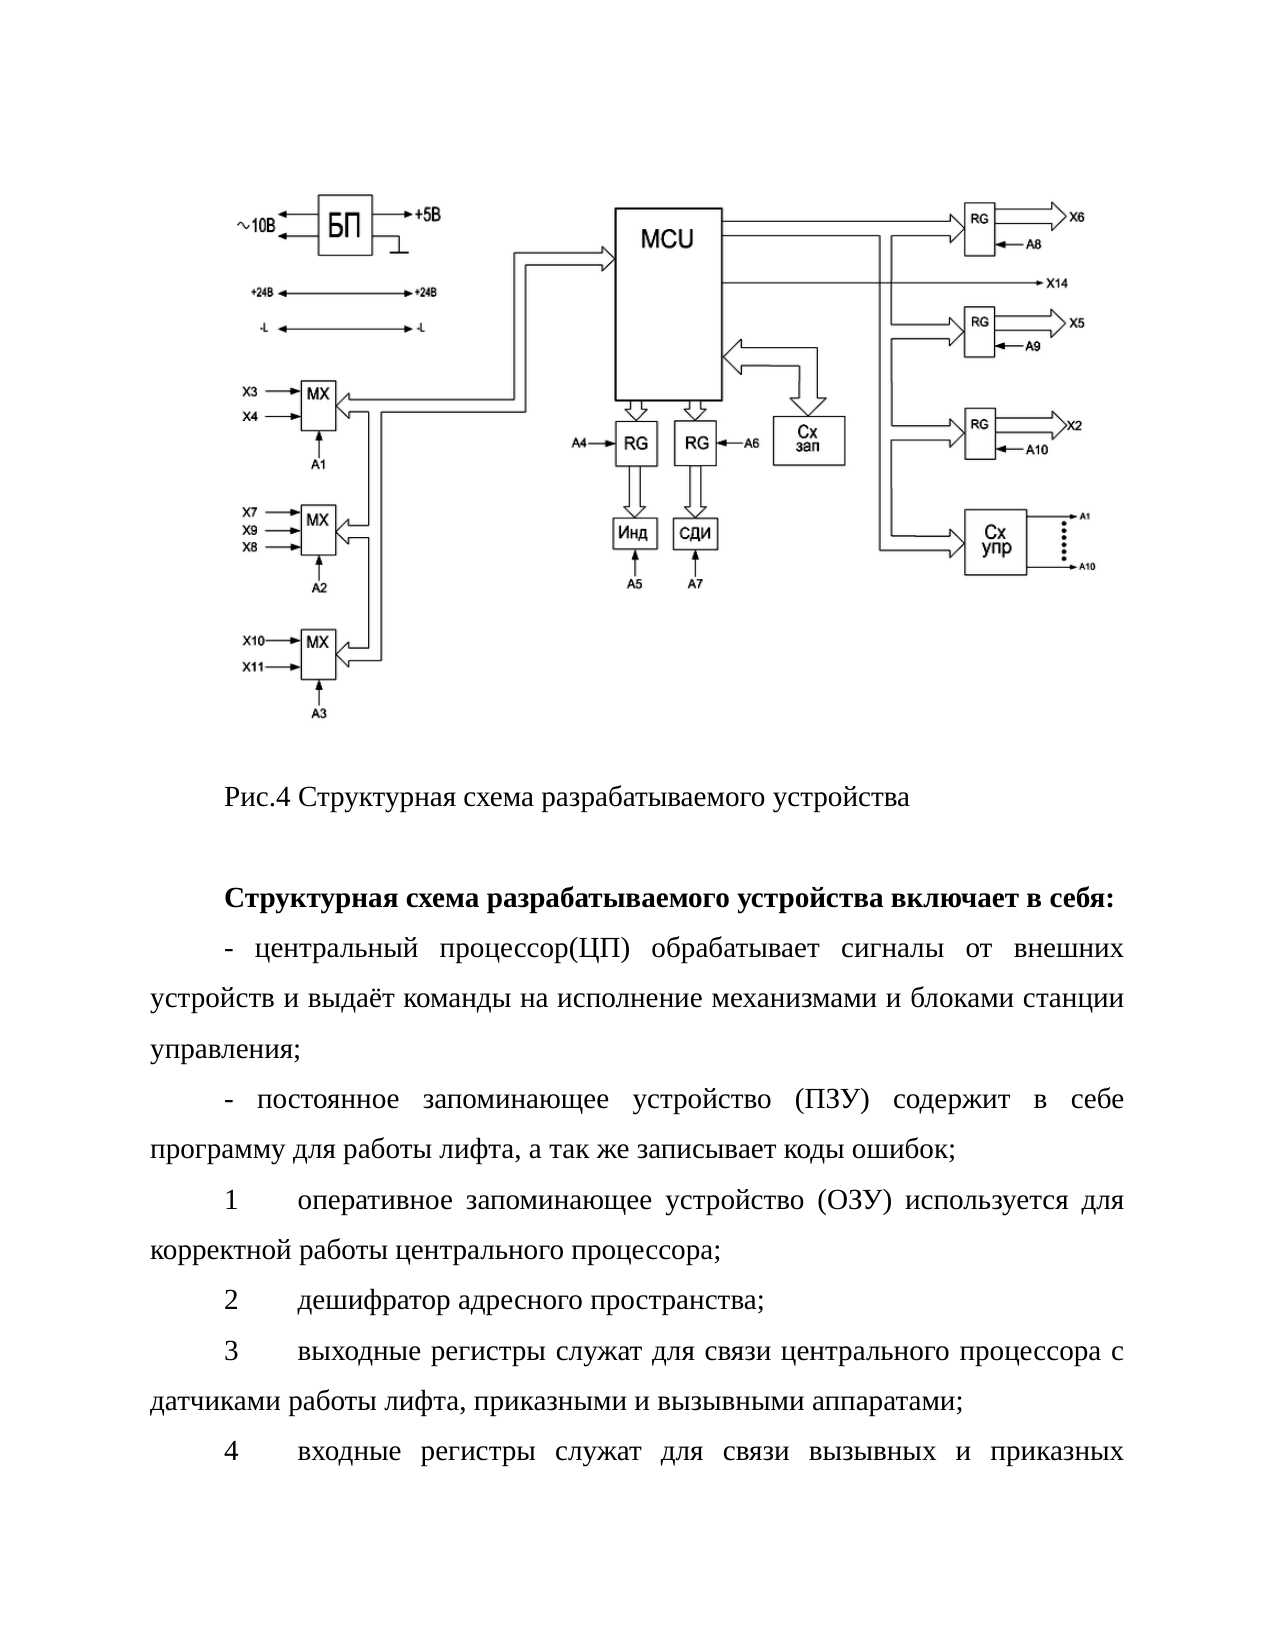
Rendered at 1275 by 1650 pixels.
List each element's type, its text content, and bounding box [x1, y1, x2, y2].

list выходные регистры служат для связи центрального процессора с датчиками работы лифта, приказными и вызывными аппаратами; [150, 1333, 1125, 1417]
text Структурная схема разрабатываемого устройства включает в себя: [150, 880, 1125, 913]
list дешифратор адресного пространства; [150, 1282, 1125, 1316]
text Рис.4 Структурная схема разрабатываемого устройства [150, 779, 1125, 813]
text - центральный процессор(ЦП) обрабатывает сигналы от внешних устройств и выдаёт команды на исполнение механизмами и блоками станции управления; [150, 930, 1125, 1064]
list оперативное запоминающее устройство (ОЗУ) используется для корректной работы центрального процессора; [150, 1182, 1125, 1266]
text - постоянное запоминающее устройство (ПЗУ) содержит в себе программу для работы лифта, а так же записывает коды ошибок; [150, 1081, 1125, 1165]
list входные регистры служат для связи вызывных и приказных [150, 1433, 1125, 1467]
